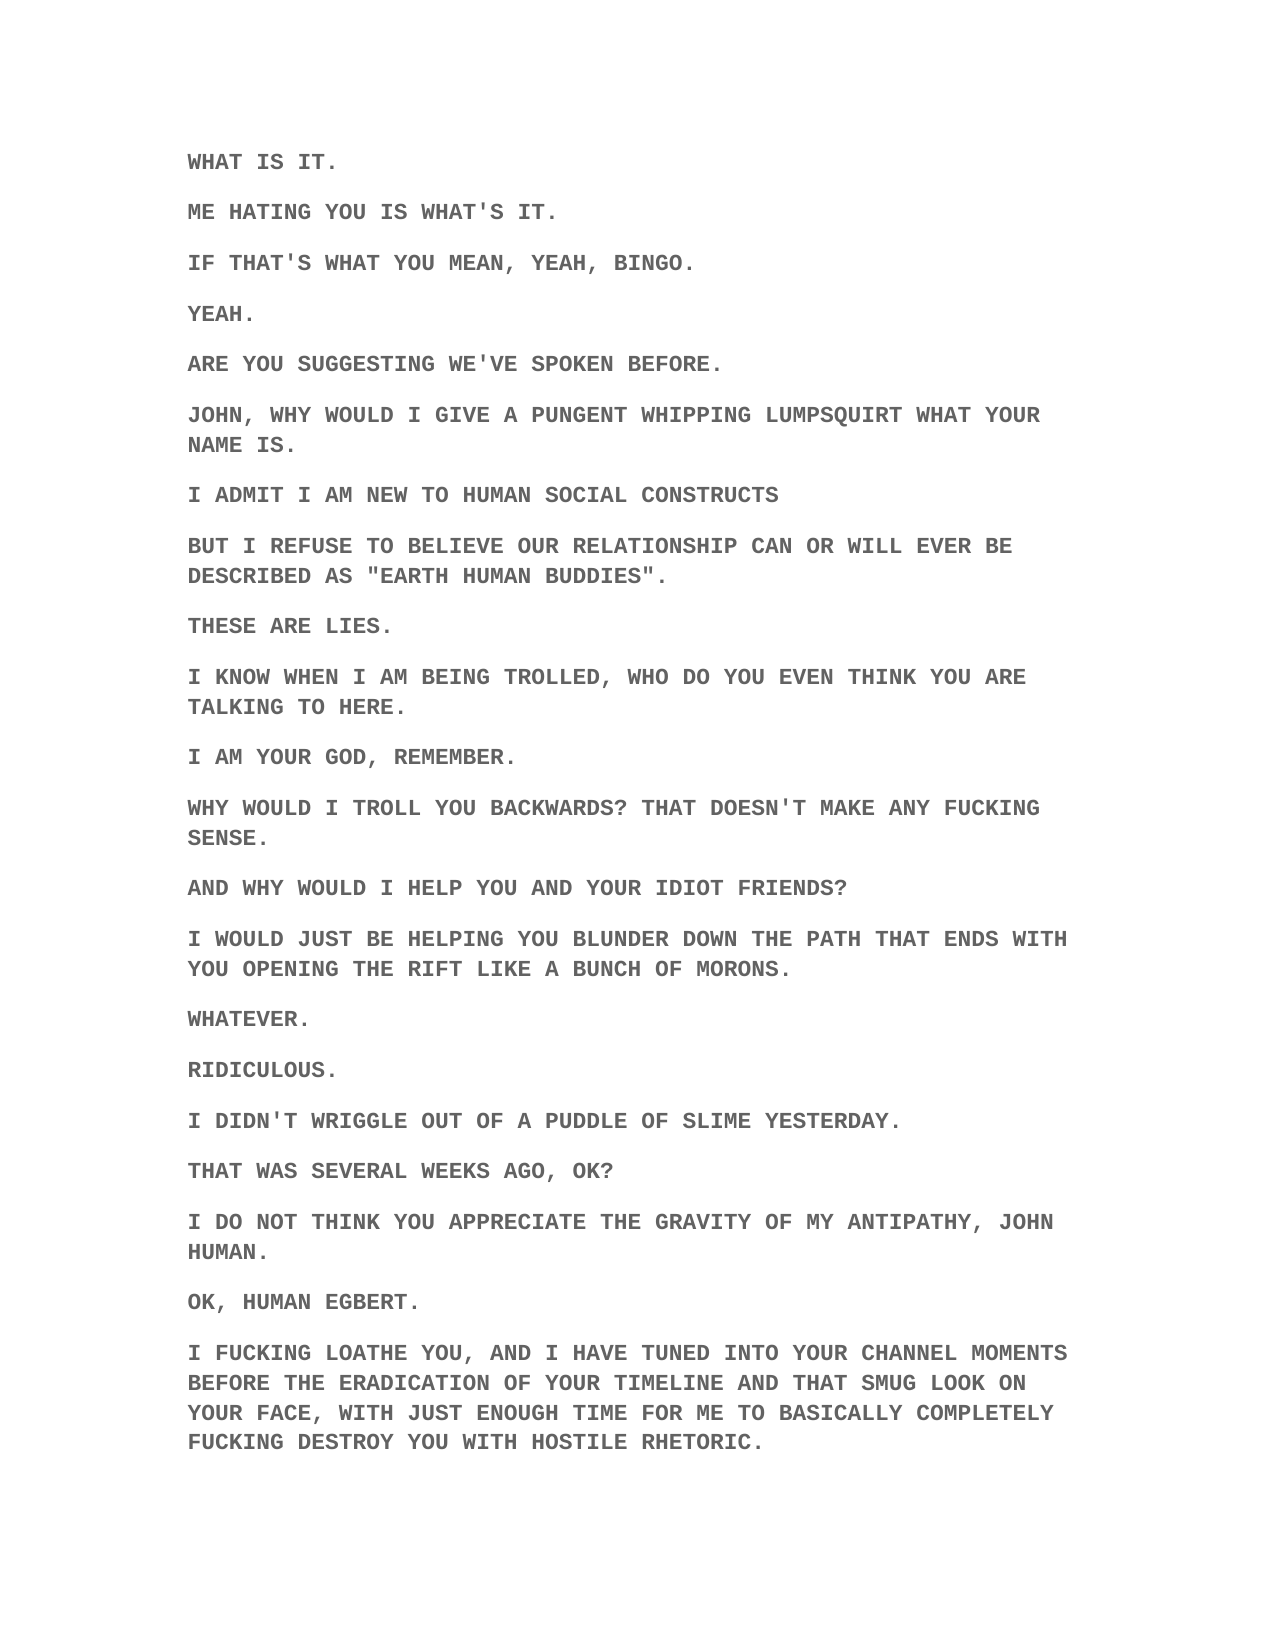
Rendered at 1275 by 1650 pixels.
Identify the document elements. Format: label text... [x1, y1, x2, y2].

text I WOULD JUST BE HELPING YOU BLUNDER DOWN THE PATH THAT ENDS WITH YOU OPENING THE RIFT LIKE A BUNCH OF MORONS. [187, 927, 1087, 983]
text I ADMIT I AM NEW TO HUMAN SOCIAL CONSTRUCTS [187, 483, 1087, 509]
text I DIDN'T WRIGGLE OUT OF A PUDDLE OF SLIME YESTERDAY. [187, 1109, 1087, 1135]
text ME HATING YOU IS WHAT'S IT. [187, 201, 1087, 227]
text I AM YOUR GOD, REMEMBER. [187, 746, 1087, 772]
text IF THAT'S WHAT YOU MEAN, YEAH, BINGO. [187, 251, 1087, 277]
text WHAT IS IT. [187, 150, 1087, 176]
text I KNOW WHEN I AM BEING TROLLED, WHO DO YOU EVEN THINK YOU ARE TALKING TO HERE. [187, 665, 1087, 721]
text OK, HUMAN EGBERT. [187, 1291, 1087, 1317]
text JOHN, WHY WOULD I GIVE A PUNGENT WHIPPING LUMPSQUIRT WHAT YOUR NAME IS. [187, 403, 1087, 459]
text I FUCKING LOATHE YOU, AND I HAVE TUNED INTO YOUR CHANNEL MOMENTS BEFORE THE ERADICATION OF YOUR TIMELINE AND THAT SMUG LOOK ON YOUR FACE, WITH JUST ENOUGH TIME FOR ME TO BASICALLY COMPLETELY FUCKING DESTROY YOU WITH HOSTILE RHETORIC. [187, 1341, 1087, 1457]
text I DO NOT THINK YOU APPRECIATE THE GRAVITY OF MY ANTIPATHY, JOHN HUMAN. [187, 1210, 1087, 1266]
text THESE ARE LIES. [187, 614, 1087, 641]
text BUT I REFUSE TO BELIEVE OUR RELATIONSHIP CAN OR WILL EVER BE DESCRIBED AS "EARTH HUMAN BUDDIES". [187, 534, 1087, 590]
text WHATEVER. [187, 1008, 1087, 1034]
text ARE YOU SUGGESTING WE'VE SPOKEN BEFORE. [187, 352, 1087, 378]
text THAT WAS SEVERAL WEEKS AGO, OK? [187, 1159, 1087, 1186]
text RIDICULOUS. [187, 1058, 1087, 1084]
text YEAH. [187, 302, 1087, 328]
text AND WHY WOULD I HELP YOU AND YOUR IDIOT FRIENDS? [187, 877, 1087, 903]
text WHY WOULD I TROLL YOU BACKWARDS? THAT DOESN'T MAKE ANY FUCKING SENSE. [187, 796, 1087, 852]
